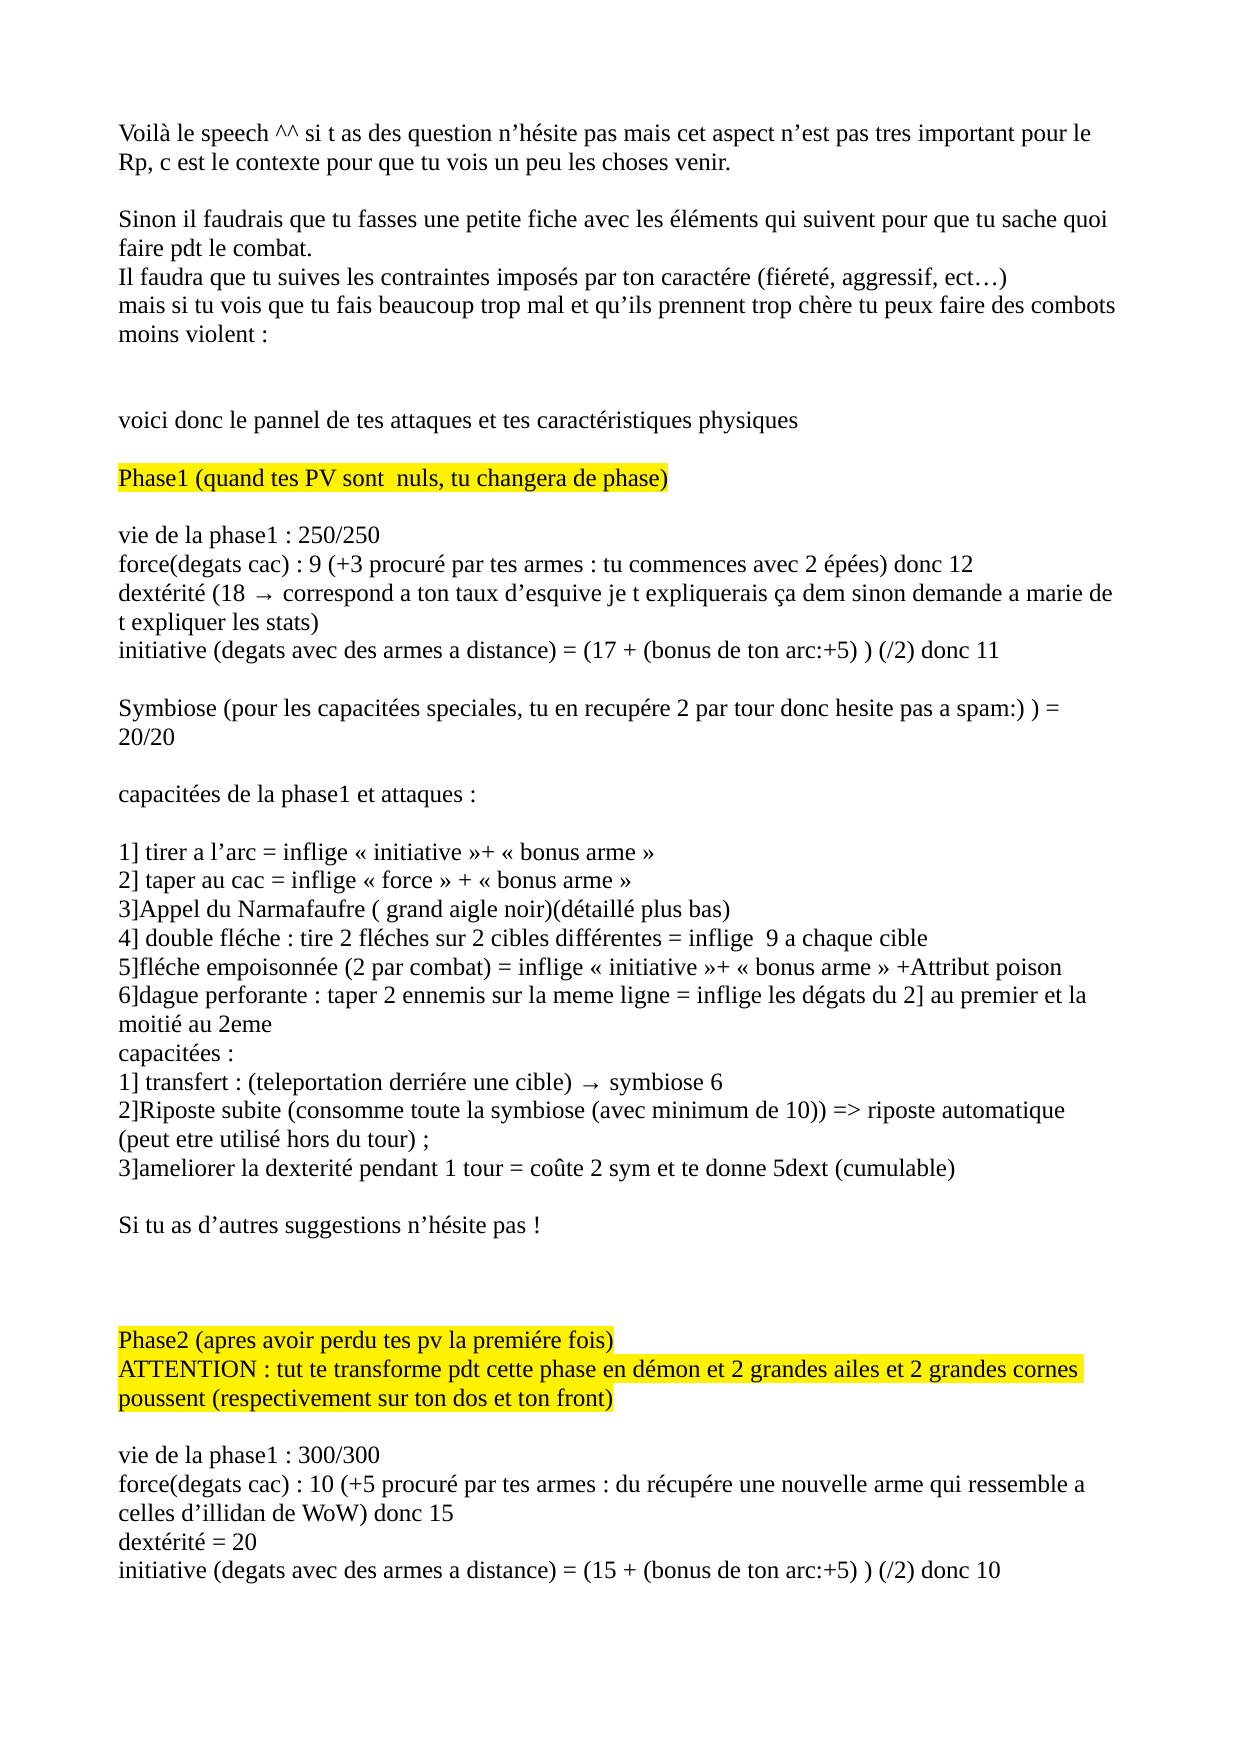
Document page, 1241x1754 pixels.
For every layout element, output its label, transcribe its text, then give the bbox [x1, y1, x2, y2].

text mais si tu vois que tu fais beaucoup trop mal et qu’ils prennent trop chère tu peux faire des combots moins violent : [118, 291, 1122, 348]
text 2] taper au cac = inflige « force » + « bonus arme » [118, 866, 1122, 894]
text ATTENTION : tut te transforme pdt cette phase en démon et 2 grandes ailes et 2 grandes cornes poussent (respectivement sur ton dos et ton front) [118, 1354, 1122, 1412]
text Phase1 (quand tes PV sont nuls, tu changera de phase) [118, 463, 1122, 492]
text force(degats cac) : 10 (+5 procuré par tes armes : du récupére une nouvelle arme qui ressemble a celles d’illidan de WoW) donc 15 [118, 1469, 1122, 1527]
text Voilà le speech ^^ si t as des question n’hésite pas mais cet aspect n’est pas tres important pour le Rp, c est le contexte pour que tu vois un peu les choses venir. [118, 118, 1122, 176]
text initiative (degats avec des armes a distance) = (15 + (bonus de ton arc:+5) ) (/2) donc 10 [118, 1556, 1122, 1584]
text 3]Appel du Narmafaufre ( grand aigle noir)(détaillé plus bas) [118, 894, 1122, 923]
text vie de la phase1 : 300/300 [118, 1441, 1122, 1469]
text Sinon il faudrais que tu fasses une petite fiche avec les éléments qui suivent pour que tu sache quoi faire pdt le combat. [118, 204, 1122, 262]
text vie de la phase1 : 250/250 [118, 521, 1122, 549]
text Si tu as d’autres suggestions n’hésite pas ! [118, 1211, 1122, 1239]
text Il faudra que tu suives les contraintes imposés par ton caractére (fiéreté, aggressif, ect…) [118, 262, 1122, 291]
text 2]Riposte subite (consomme toute la symbiose (avec minimum de 10)) => riposte automatique (peut etre utilisé hors du tour) ; [118, 1096, 1122, 1153]
text Symbiose (pour les capacitées speciales, tu en recupére 2 par tour donc hesite pas a spam:) ) = 20/20 [118, 693, 1122, 751]
text capacitées de la phase1 et attaques : [118, 779, 1122, 808]
text 1] transfert : (teleportation derriére une cible) → symbiose 6 [118, 1067, 1122, 1096]
text Phase2 (apres avoir perdu tes pv la premiére fois) [118, 1326, 1122, 1354]
text 6]dague perforante : taper 2 ennemis sur la meme ligne = inflige les dégats du 2] au premier et la moitié au 2eme [118, 981, 1122, 1038]
text dextérité = 20 [118, 1527, 1122, 1556]
text 1] tirer a l’arc = inflige « initiative »+ « bonus arme » [118, 837, 1122, 866]
text voici donc le pannel de tes attaques et tes caractéristiques physiques [118, 406, 1122, 434]
text initiative (degats avec des armes a distance) = (17 + (bonus de ton arc:+5) ) (/2) donc 11 [118, 636, 1122, 664]
text 5]fléche empoisonnée (2 par combat) = inflige « initiative »+ « bonus arme » +Attribut poison [118, 952, 1122, 981]
text 3]ameliorer la dexterité pendant 1 tour = coûte 2 sym et te donne 5dext (cumulable) [118, 1153, 1122, 1182]
text 4] double fléche : tire 2 fléches sur 2 cibles différentes = inflige 9 a chaque cible [118, 923, 1122, 952]
text capacitées : [118, 1038, 1122, 1067]
text dextérité (18 → correspond a ton taux d’esquive je t expliquerais ça dem sinon demande a marie de t expliquer les stats) [118, 578, 1122, 636]
text force(degats cac) : 9 (+3 procuré par tes armes : tu commences avec 2 épées) donc 12 [118, 549, 1122, 578]
